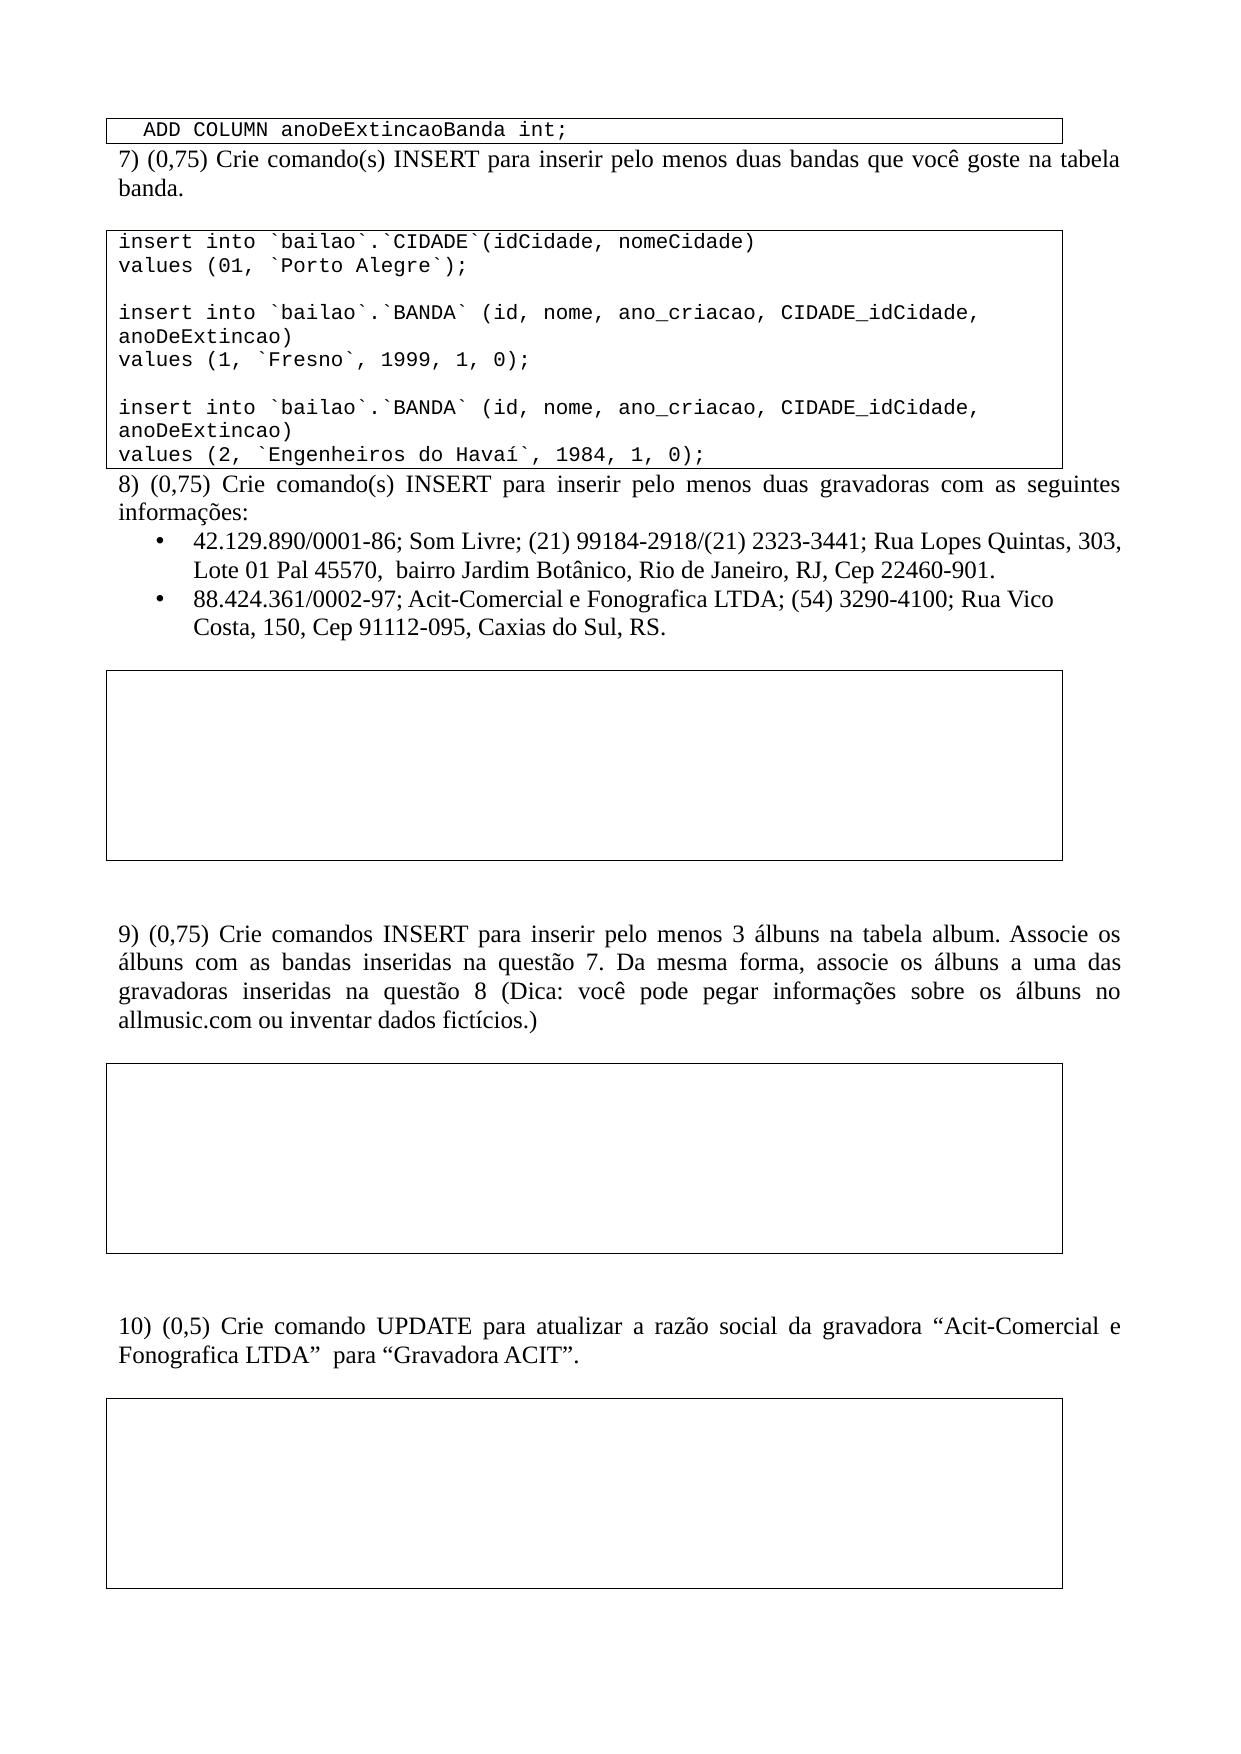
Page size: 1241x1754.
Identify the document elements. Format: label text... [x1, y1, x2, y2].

text 10) (0,5) Crie comando UPDATE para atualizar a razão social da gravadora “Acit-Comercial e Fonografica LTDA” para “Gravadora ACIT”. [118, 1311, 1122, 1369]
table_header [107, 1399, 1062, 1588]
text 9) (0,75) Crie comandos INSERT para inserir pelo menos 3 álbuns na tabela album. Associe os álbuns com as bandas inseridas na questão 7. Da mesma forma, associe os álbuns a uma das gravadoras inseridas na questão 8 (Dica: você pode pegar informações sobre os álbuns no allmusic.com ou inventar dados fictícios.) [118, 919, 1122, 1034]
table_header [107, 671, 1062, 860]
list 88.424.361/0002-97; Acit-Comercial e Fonografica LTDA; (54) 3290-4100; Rua Vico Costa, 150, Cep 91112-095, Caxias do Sul, RS. [156, 584, 1122, 641]
table_header insert into `bailao`.`CIDADE`(idCidade, nomeCidade) values (01, `Porto Alegre`); insert into `bailao`.`BANDA` (id, nome, ano_criacao, CIDADE_idCidade, anoDeExtincao) values (1, `Fresno`, 1999, 1, 0); insert into `bailao`.`BANDA` (id, nome, ano_criacao, CIDADE_idCidade, anoDeExtincao) values (2, `Engenheiros do Havaí`, 1984, 1, 0); [107, 231, 1062, 468]
list 42.129.890/0001-86; Som Livre; (21) 99184-2918/(21) 2323-3441; Rua Lopes Quintas, 303, Lote 01 Pal 45570, bairro Jardim Botânico, Rio de Janeiro, RJ, Cep 22460-901. [156, 526, 1122, 584]
text 7) (0,75) Crie comando(s) INSERT para inserir pelo menos duas bandas que você goste na tabela banda. [118, 144, 1122, 201]
table_header ADD COLUMN anoDeExtincaoBanda int; [107, 119, 1062, 143]
table_header [107, 1064, 1062, 1253]
text 8) (0,75) Crie comando(s) INSERT para inserir pelo menos duas gravadoras com as seguintes informações: [118, 469, 1122, 526]
